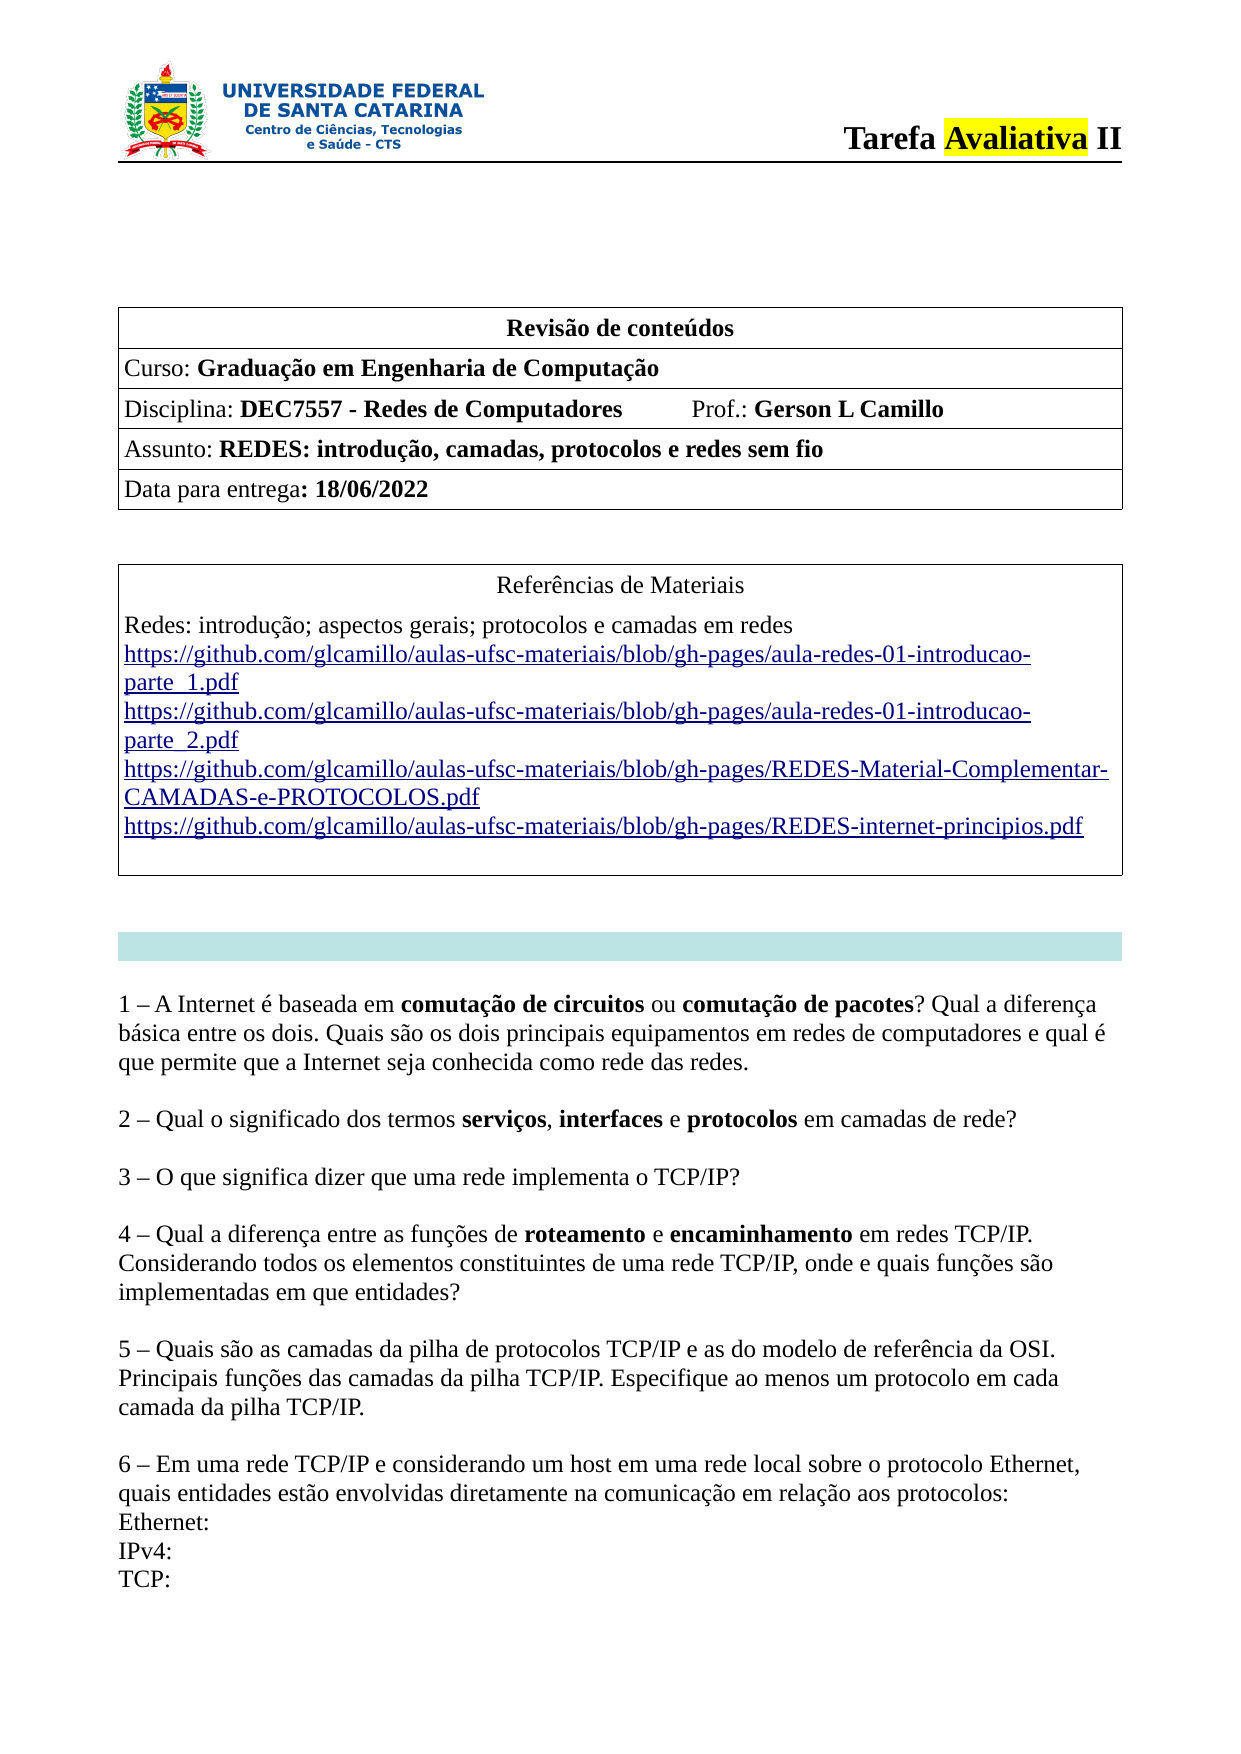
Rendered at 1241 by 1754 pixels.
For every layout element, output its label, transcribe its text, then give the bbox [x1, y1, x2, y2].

text IPv4: [118, 1536, 1122, 1564]
text TCP: [118, 1564, 1122, 1593]
text 6 – Em uma rede TCP/IP e considerando um host em uma rede local sobre o protocolo Ethernet, quais entidades estão envolvidas diretamente na comunicação em relação aos protocolos: [118, 1449, 1122, 1507]
text 2 – Qual o significado dos termos serviços, interfaces e protocolos em camadas de rede? [118, 1104, 1122, 1133]
text 4 – Qual a diferença entre as funções de roteamento e encaminhamento em redes TCP/IP. Considerando todos os elementos constituintes de uma rede TCP/IP, onde e quais funções são implementadas em que entidades? [118, 1219, 1122, 1306]
text 5 – Quais são as camadas da pilha de protocolos TCP/IP e as do modelo de referência da OSI. Principais funções das camadas da pilha TCP/IP. Especifique ao menos um protocolo em cada camada da pilha TCP/IP. [118, 1334, 1122, 1421]
text 1 – A Internet é baseada em comutação de circuitos ou comutação de pacotes? Qual a diferença básica entre os dois. Quais são os dois principais equipamentos em redes de computadores e qual é que permite que a Internet seja conhecida como rede das redes. [118, 989, 1122, 1076]
table_cell Data para entrega: 18/06/2022 [119, 470, 1122, 509]
text Ethernet: [118, 1507, 1122, 1536]
table_cell Assunto: REDES: introdução, camadas, protocolos e redes sem fio [119, 429, 1122, 468]
table_header Referências de Materiais [119, 565, 1122, 604]
table_cell Disciplina: DEC7557 - Redes de Computadores Prof.: Gerson L Camillo [119, 389, 1122, 428]
table_header Revisão de conteúdos [119, 308, 1122, 347]
text 3 – O que significa dizer que uma rede implementa o TCP/IP? [118, 1162, 1122, 1191]
table_cell Redes: introdução; aspectos gerais; protocolos e camadas em redes https://github.com/glcamillo/aulas-ufsc-materiais/blob/gh-pages/aula-redes-01-introducao-parte_1.pdf https://github.com/glcamillo/aulas-ufsc-materiais/blob/gh-pages/aula-redes-01-introducao-parte_2.pdf https://github.com/glcamillo/aulas-ufsc-materiais/blob/gh-pages/REDES-Material-Complementar-CAMADAS-e-PROTOCOLOS.pdf https://github.com/glcamillo/aulas-ufsc-materiais/blob/gh-pages/REDES-internet-principios.pdf [119, 604, 1122, 874]
table_cell Curso: Graduação em Engenharia de Computação [119, 349, 1122, 388]
picture [120, 60, 484, 160]
